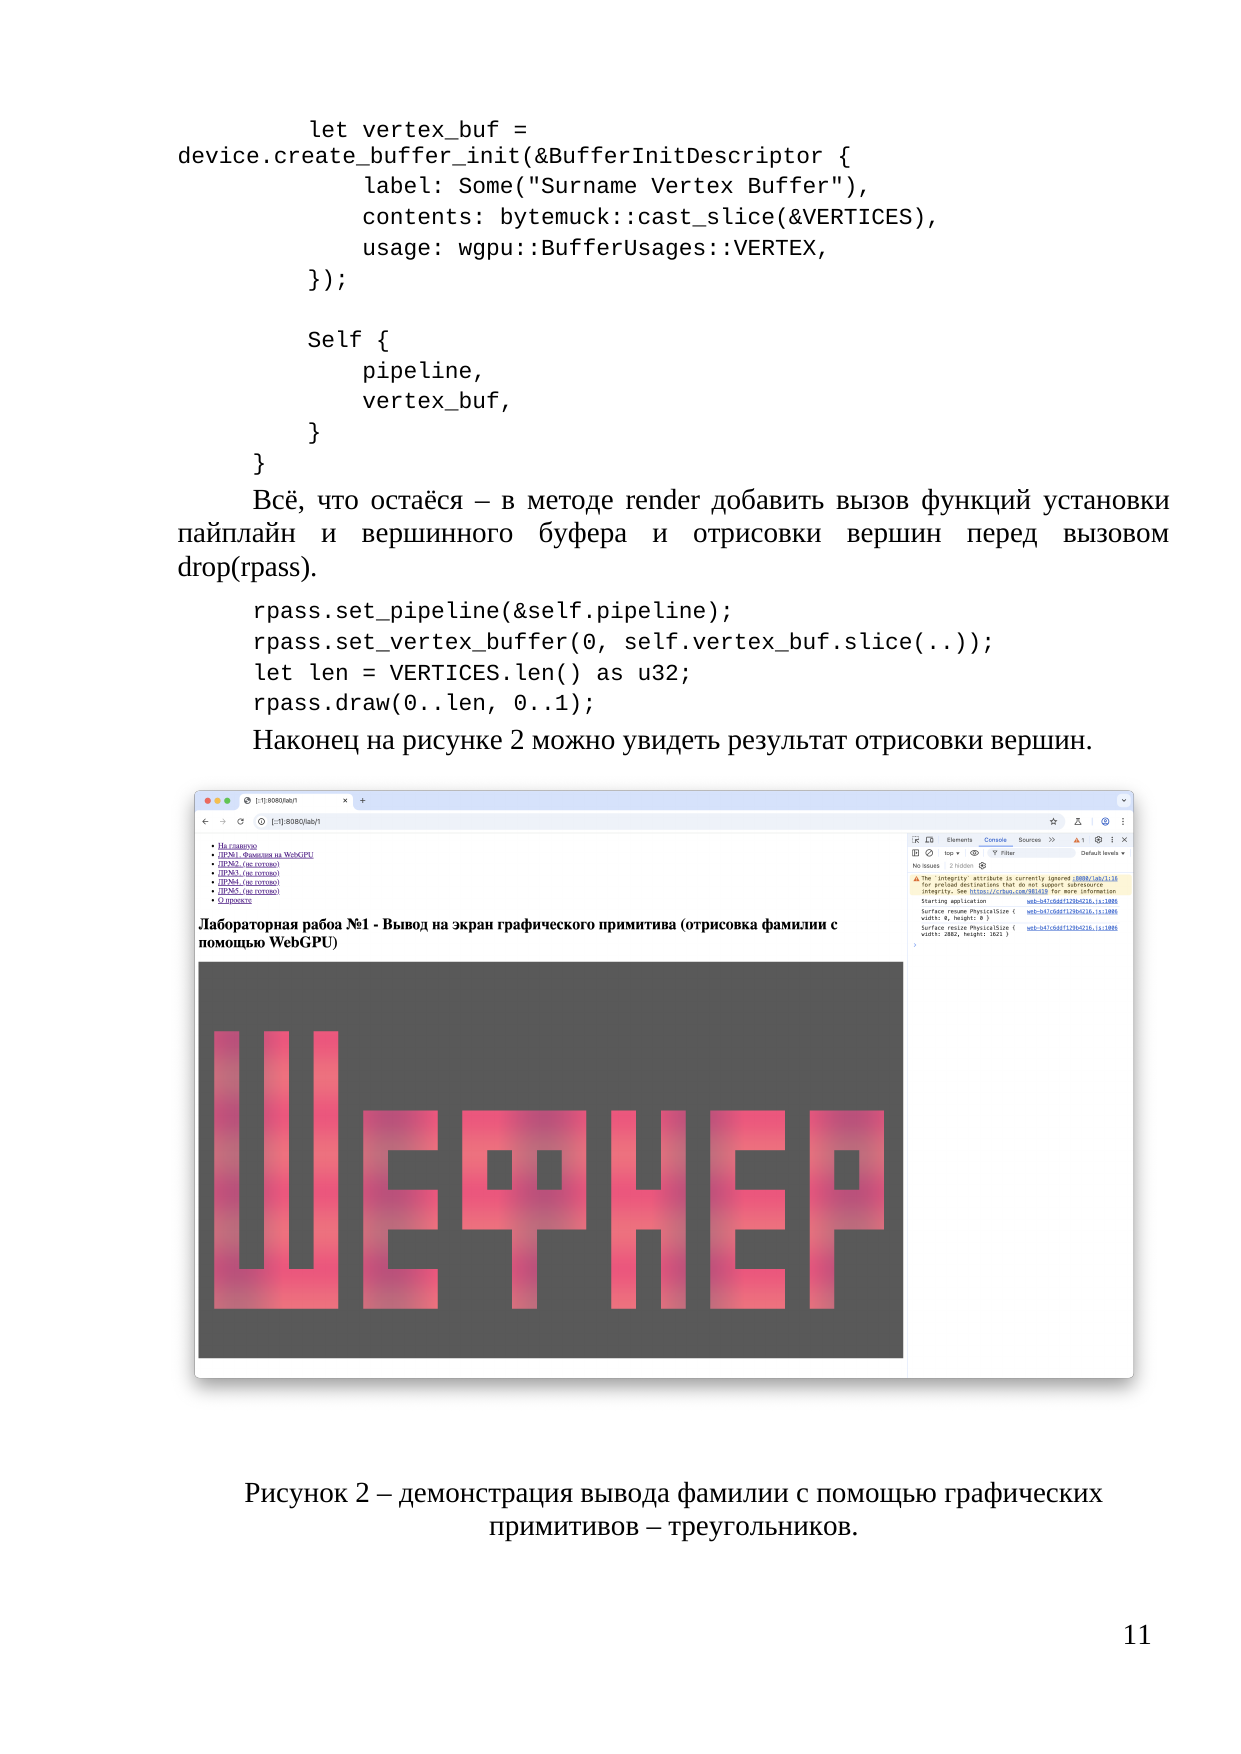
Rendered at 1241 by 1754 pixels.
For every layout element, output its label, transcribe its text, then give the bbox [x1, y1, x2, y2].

text Рисунок 2 – демонстрация вывода фамилии с помощью графических примитивов – треугольников. [177, 1475, 1170, 1542]
text Self { [177, 328, 1170, 354]
text let len = VERTICES.len() as u32; [177, 661, 1170, 687]
text label: Some("Surname Vertex Buffer"), [177, 175, 1170, 201]
text rpass.draw(0..len, 0..1); [177, 692, 1170, 717]
text Наконец на рисунке 2 можно увидеть результат отрисовки вершин. [177, 722, 1170, 756]
text let vertex_buf = device.create_buffer_init(&BufferInitDescriptor { [177, 118, 1170, 170]
picture [167, 772, 1161, 1414]
text } [177, 421, 1170, 447]
text } [177, 451, 1170, 477]
text contents: bytemuck::cast_slice(&VERTICES), [177, 206, 1170, 231]
text pipeline, [177, 359, 1170, 385]
text Всё, что остаёся – в методе render добавить вызов функций установки пайплайн и вершинного буфера и отрисовки вершин перед вызовом drop(rpass). [177, 482, 1170, 583]
text }); [177, 267, 1170, 293]
text rpass.set_vertex_buffer(0, self.vertex_buf.slice(..)); [177, 630, 1170, 656]
text vertex_buf, [177, 390, 1170, 416]
text rpass.set_pipeline(&self.pipeline); [177, 599, 1170, 625]
text usage: wgpu::BufferUsages::VERTEX, [177, 236, 1170, 262]
